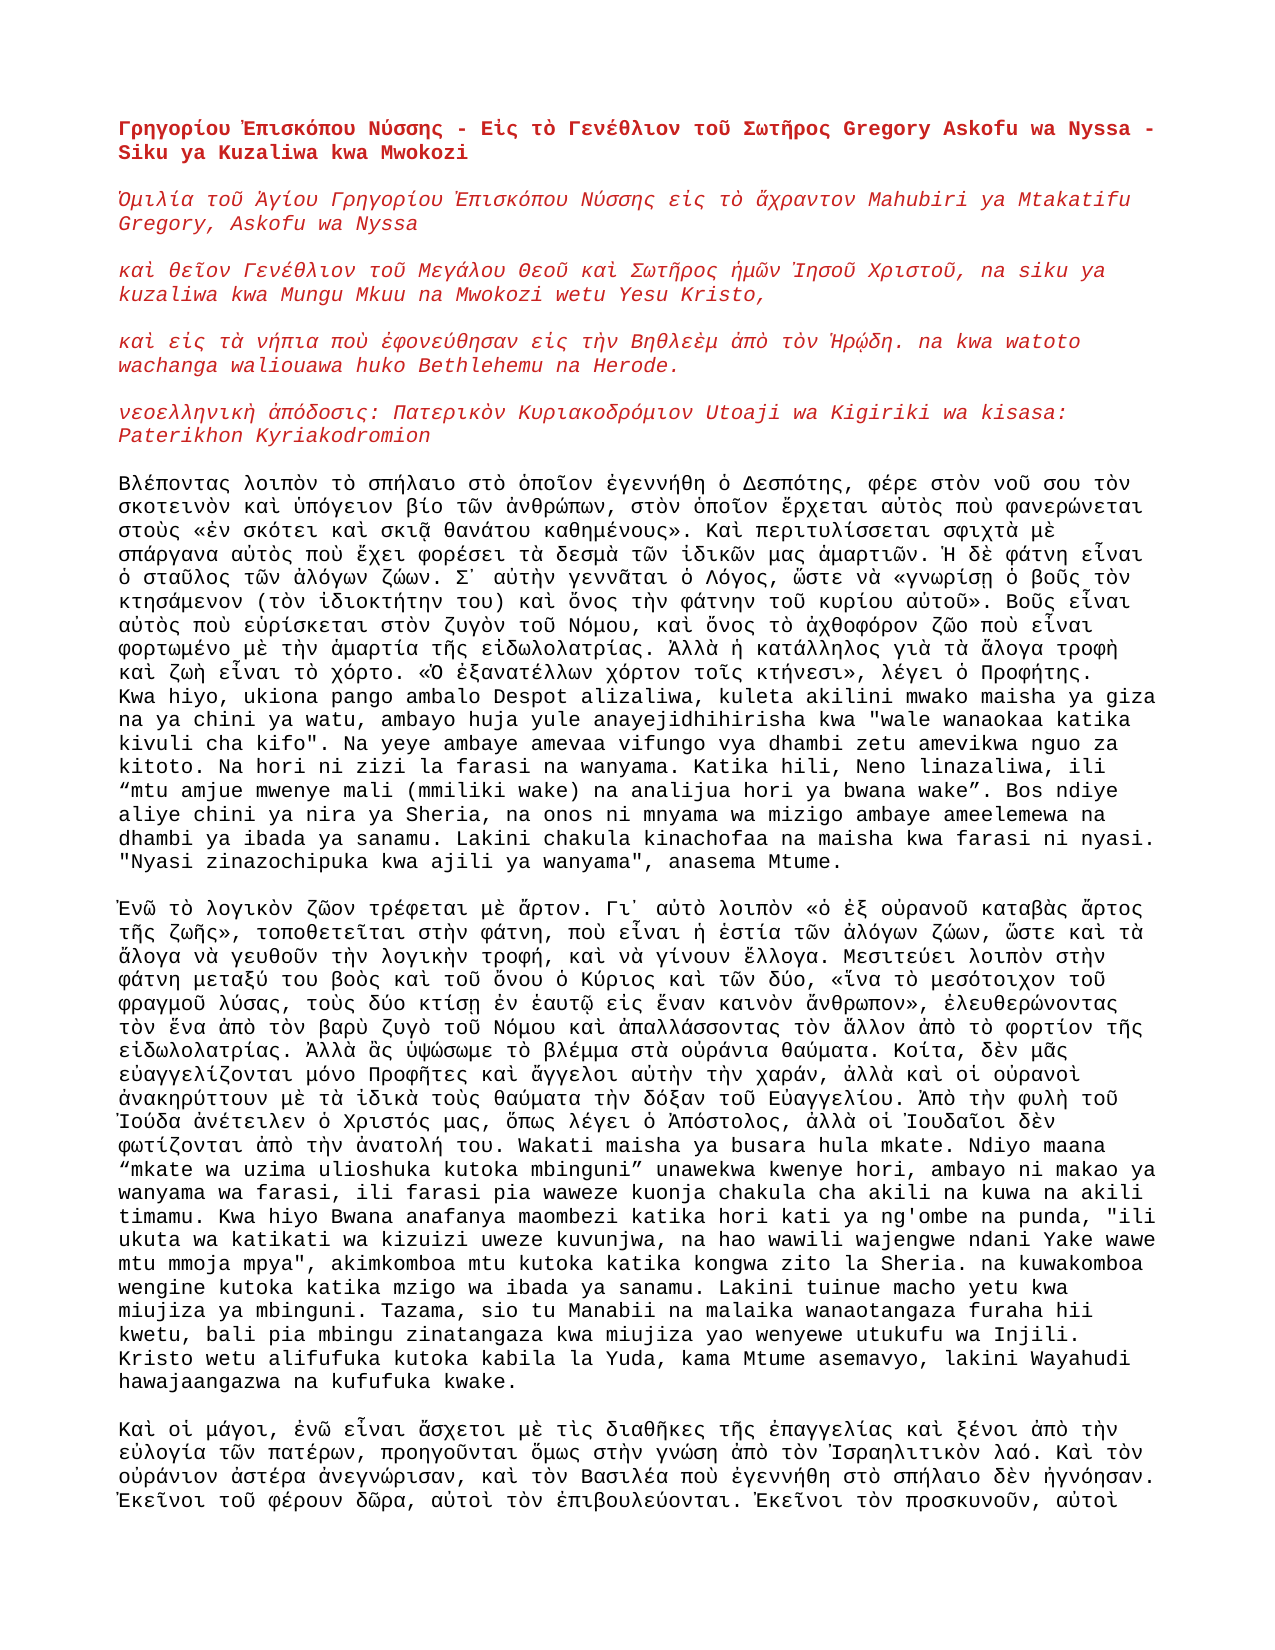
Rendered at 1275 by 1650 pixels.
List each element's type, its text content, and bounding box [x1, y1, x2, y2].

text Ἐνῶ τὸ λογικὸν ζῶον τρέφεται μὲ ἄρτον. Γι᾿ αὐτὸ λοιπὸν «ὁ ἐξ οὐρανοῦ καταβὰς ἄρτος τῆς ζωῆς», τοποθετεῖται στὴν φάτνη, ποὺ εἶναι ἡ ἑστία τῶν ἀλόγων ζώων, ὥστε καὶ τὰ ἄλογα νὰ γευθοῦν τὴν λογικὴν τροφή, καὶ νὰ γίνουν ἔλλογα. Μεσιτεύει λοιπὸν στὴν φάτνη μεταξύ του βοὸς καὶ τοῦ ὄνου ὁ Κύριος καὶ τῶν δύο, «ἵνα τὸ μεσότοιχον τοῦ φραγμοῦ λύσας, τοὺς δύο κτίσῃ ἐν ἑαυτῷ εἰς ἕναν καινὸν ἄνθρωπον», ἐλευθερώνοντας τὸν ἕνα ἀπὸ τὸν βαρὺ ζυγὸ τοῦ Νόμου καὶ ἀπαλλάσσοντας τὸν ἄλλον ἀπὸ τὸ φορτίον τῆς εἰδωλολατρίας. Ἀλλὰ ἂς ὑψώσωμε τὸ βλέμμα στὰ οὐράνια θαύματα. Κοίτα, δὲν μᾶς εὐαγγελίζονται μόνο Προφῆτες καὶ ἄγγελοι αὐτὴν τὴν χαράν, ἀλλὰ καὶ οἱ οὐρανοὶ ἀνακηρύττουν μὲ τὰ ἰδικὰ τοὺς θαύματα τὴν δόξαν τοῦ Εὐαγγελίου. Ἀπὸ τὴν φυλὴ τοῦ Ἰούδα ἀνέτειλεν ὁ Χριστός μας, ὅπως λέγει ὁ Ἀπόστολος, ἀλλὰ οἱ Ἰουδαῖοι δὲν φωτίζονται ἀπὸ τὴν ἀνατολή του. Wakati maisha ya busara hula mkate. Ndiyo maana “mkate wa uzima ulioshuka kutoka mbinguni” unawekwa kwenye hori, ambayo ni makao ya wanyama wa farasi, ili farasi pia waweze kuonja chakula cha akili na kuwa na akili timamu. Kwa hiyo Bwana anafanya maombezi katika hori kati ya ng'ombe na punda, "ili ukuta wa katikati wa kizuizi uweze kuvunjwa, na hao wawili wajengwe ndani Yake wawe mtu mmoja mpya", akimkomboa mtu kutoka katika kongwa zito la Sheria. na kuwakomboa wengine kutoka katika mzigo wa ibada ya sanamu. Lakini tuinue macho yetu kwa miujiza ya mbinguni. Tazama, sio tu Manabii na malaika wanaotangaza furaha hii kwetu, bali pia mbingu zinatangaza kwa miujiza yao wenyewe utukufu wa Injili. Kristo wetu alifufuka kutoka kabila la Yuda, kama Mtume asemavyo, lakini Wayahudi hawajaangazwa na kufufuka kwake. [118, 898, 1157, 1395]
text Kwa hiyo, ukiona pango ambalo Despot alizaliwa, kuleta akilini mwako maisha ya giza na ya chini ya watu, ambayo huja yule anayejidhihirisha kwa "wale wanaokaa katika kivuli cha kifo". Na yeye ambaye amevaa vifungo vya dhambi zetu amevikwa nguo za kitoto. Na hori ni zizi la farasi na wanyama. Katika hili, Neno linazaliwa, ili “mtu amjue mwenye mali (mmiliki wake) na analijua hori ya bwana wake”. Bos ndiye aliye chini ya nira ya Sheria, na onos ni mnyama wa mizigo ambaye ameelemewa na dhambi ya ibada ya sanamu. Lakini chakula kinachofaa na maisha kwa farasi ni nyasi. "Nyasi zinazochipuka kwa ajili ya wanyama", anasema Mtume. [118, 686, 1157, 875]
text Ὁμιλία τοῦ Ἁγίου Γρηγορίου Ἐπισκόπου Νύσσης εἰς τὸ ἄχραντον Mahubiri ya Mtakatifu Gregory, Askofu wa Nyssa [118, 189, 1157, 236]
text Βλέποντας λοιπὸν τὸ σπήλαιο στὸ ὁποῖον ἐγεννήθη ὁ Δεσπότης, φέρε στὸν νοῦ σου τὸν σκοτεινὸν καὶ ὑπόγειον βίο τῶν ἀνθρώπων, στὸν ὁποῖον ἔρχεται αὐτὸς ποὺ φανερώνεται στοὺς «ἐν σκότει καὶ σκιᾷ θανάτου καθημένους». Καὶ περιτυλίσσεται σφιχτὰ μὲ σπάργανα αὐτὸς ποὺ ἔχει φορέσει τὰ δεσμὰ τῶν ἰδικῶν μας ἁμαρτιῶν. Ἡ δὲ φάτνη εἶναι ὁ σταῦλος τῶν ἀλόγων ζώων. Σ᾿ αὐτὴν γεννᾶται ὁ Λόγος, ὥστε νὰ «γνωρίσῃ ὁ βοῦς τὸν κτησάμενον (τὸν ἰδιοκτήτην του) καὶ ὄνος τὴν φάτνην τοῦ κυρίου αὐτοῦ». Βοῦς εἶναι αὐτὸς ποὺ εὑρίσκεται στὸν ζυγὸν τοῦ Νόμου, καὶ ὄνος τὸ ἀχθοφόρον ζῶο ποὺ εἶναι φορτωμένο μὲ τὴν ἁμαρτία τῆς εἰδωλολατρίας. Ἀλλὰ ἡ κατάλληλος γιὰ τὰ ἄλογα τροφὴ καὶ ζωὴ εἶναι τὸ χόρτο. «Ὁ ἐξανατέλλων χόρτον τοῖς κτήνεσι», λέγει ὁ Προφήτης. [118, 473, 1157, 686]
text νεοελληνικὴ ἀπόδοσις: Πατερικὸν Κυριακοδρόμιον Utoaji wa Kigiriki wa kisasa: Paterikhon Kyriakodromion [118, 402, 1157, 449]
text Καὶ οἱ μάγοι, ἐνῶ εἶναι ἄσχετοι μὲ τὶς διαθῆκες τῆς ἐπαγγελίας καὶ ξένοι ἀπὸ τὴν εὐλογία τῶν πατέρων, προηγοῦνται ὅμως στὴν γνώση ἀπὸ τὸν Ἰσραηλιτικὸν λαό. Καὶ τὸν οὐράνιον ἀστέρα ἀνεγνώρισαν, καὶ τὸν Βασιλέα ποὺ ἐγεννήθη στὸ σπήλαιο δὲν ἠγνόησαν. Ἐκεῖνοι τοῦ φέρουν δῶρα, αὐτοὶ τὸν ἐπιβουλεύονται. Ἐκεῖνοι τὸν προσκυνοῦν, αὐτοὶ [118, 1419, 1157, 1513]
text Γρηγορίου Ἐπισκόπου Νύσσης - Εἰς τὸ Γενέθλιον τοῦ Σωτῆρος Gregory Askofu wa Nyssa - Siku ya Kuzaliwa kwa Mwokozi [118, 118, 1157, 165]
text καὶ θεῖον Γενέθλιον τοῦ Μεγάλου Θεοῦ καὶ Σωτῆρος ἡμῶν Ἰησοῦ Χριστοῦ, na siku ya kuzaliwa kwa Mungu Mkuu na Mwokozi wetu Yesu Kristo, [118, 260, 1157, 307]
text καὶ εἰς τὰ νήπια ποὺ ἐφονεύθησαν εἰς τὴν Βηθλεὲμ ἀπὸ τὸν Ἡρῴδη. na kwa watoto wachanga waliouawa huko Bethlehemu na Herode. [118, 331, 1157, 378]
